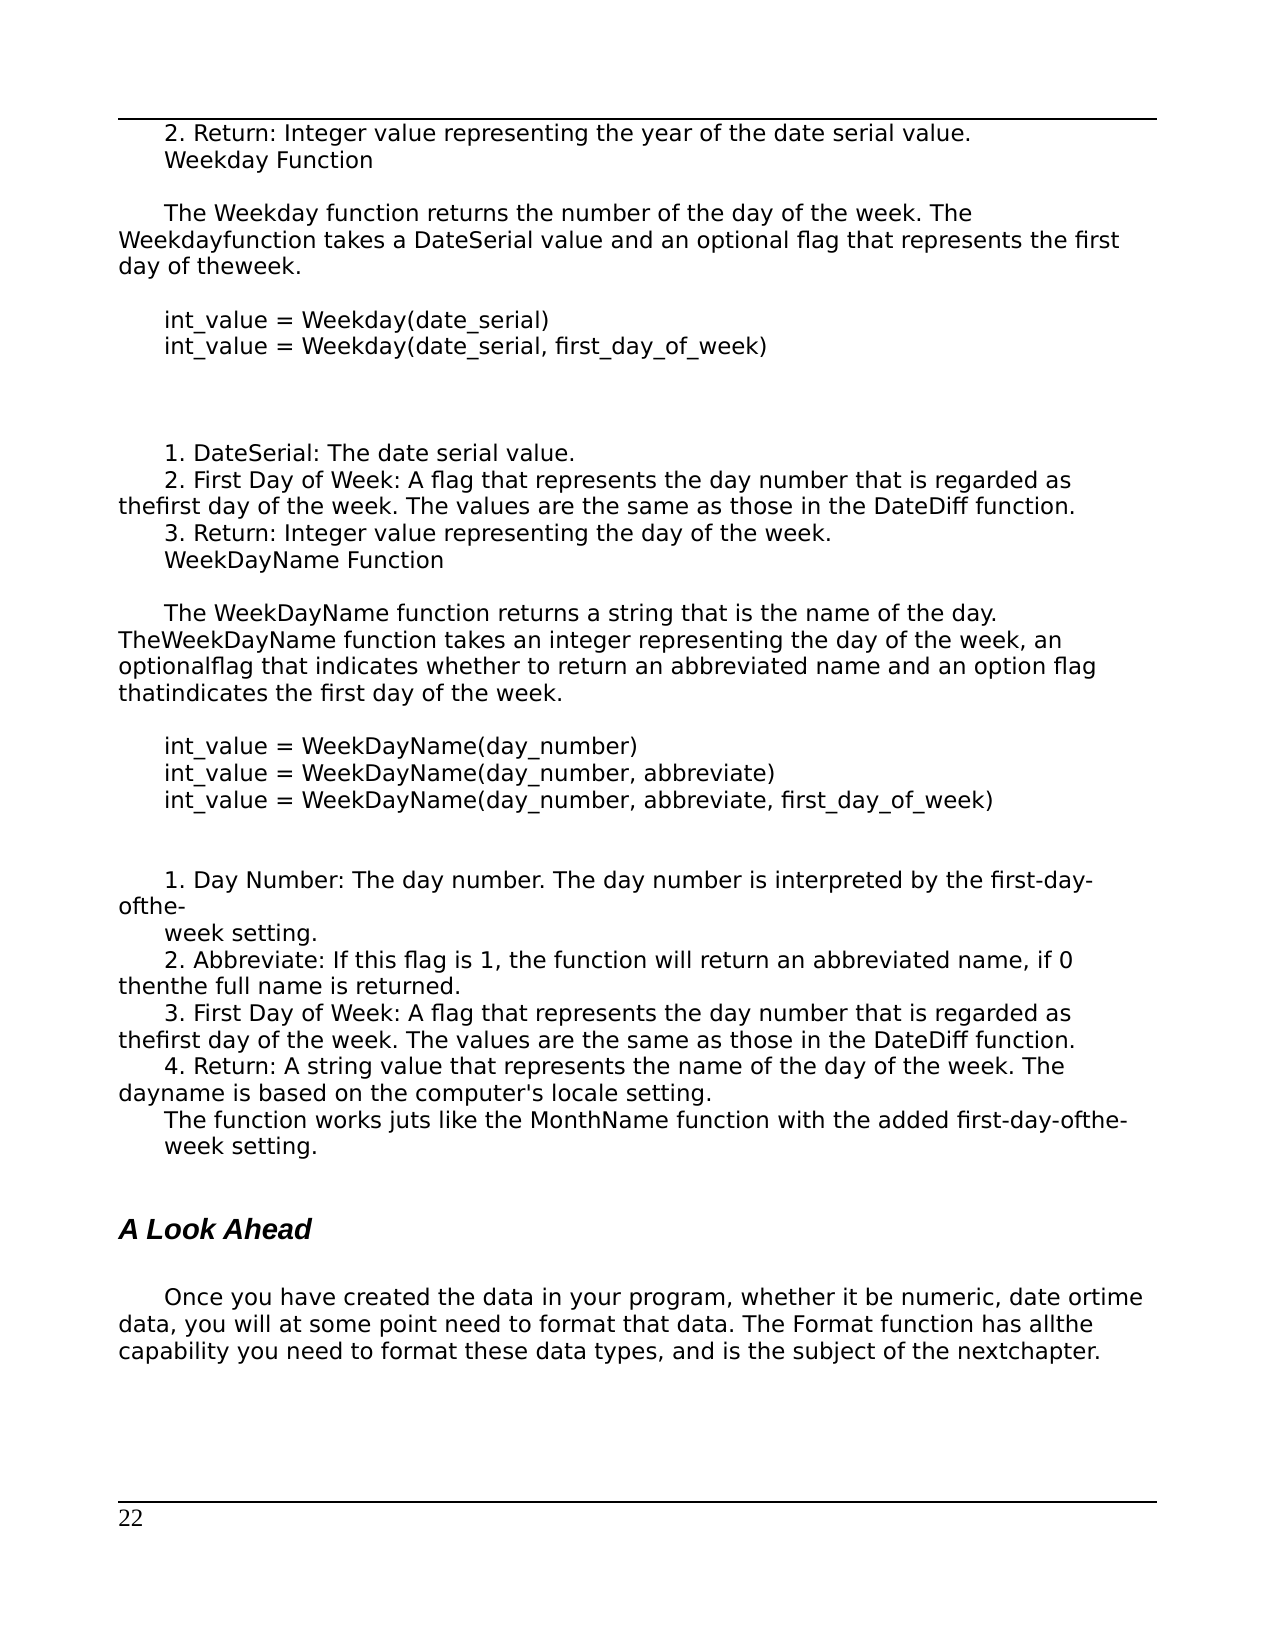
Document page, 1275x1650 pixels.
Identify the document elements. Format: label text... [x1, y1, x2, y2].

text 2. Abbreviate: If this flag is 1, the function will return an abbreviated name, if 0 thenthe full name is returned. [118, 947, 1157, 1000]
text int_value = WeekDayName(day_number, abbreviate) [118, 760, 1157, 787]
text int_value = WeekDayName(day_number) [118, 733, 1157, 760]
text week setting. [118, 920, 1157, 947]
text Once you have created the data in your program, whether it be numeric, date ortime data, you will at some point need to format that data. The Format function has allthe capability you need to format these data types, and is the subject of the nextchapter. [118, 1284, 1157, 1364]
text 2. Return: Integer value representing the year of the date serial value. [118, 120, 1157, 147]
text 3. First Day of Week: A flag that represents the day number that is regarded as thefirst day of the week. The values are the same as those in the DateDiff function. [118, 1000, 1157, 1053]
text 1. Day Number: The day number. The day number is interpreted by the first-day-ofthe- [118, 867, 1157, 920]
text The function works juts like the MonthName function with the added first-day-ofthe- [118, 1107, 1157, 1133]
text 3. Return: Integer value representing the day of the week. [118, 520, 1157, 547]
text int_value = WeekDayName(day_number, abbreviate, first_day_of_week) [118, 787, 1157, 813]
text int_value = Weekday(date_serial, first_day_of_week) [118, 333, 1157, 360]
text 2. First Day of Week: A flag that represents the day number that is regarded as thefirst day of the week. The values are the same as those in the DateDiff function. [118, 467, 1157, 520]
text int_value = Weekday(date_serial) [118, 307, 1157, 333]
subtitle A Look Ahead [118, 1212, 1157, 1245]
text 1. DateSerial: The date serial value. [118, 440, 1157, 467]
text The Weekday function returns the number of the day of the week. The Weekdayfunction takes a DateSerial value and an optional flag that represents the first day of theweek. [118, 200, 1157, 280]
text Weekday Function [118, 147, 1157, 173]
text week setting. [118, 1133, 1157, 1160]
text WeekDayName Function [118, 547, 1157, 573]
text 4. Return: A string value that represents the name of the day of the week. The dayname is based on the computer's locale setting. [118, 1053, 1157, 1107]
text The WeekDayName function returns a string that is the name of the day. TheWeekDayName function takes an integer representing the day of the week, an optionalflag that indicates whether to return an abbreviated name and an option flag thatindicates the first day of the week. [118, 600, 1157, 707]
